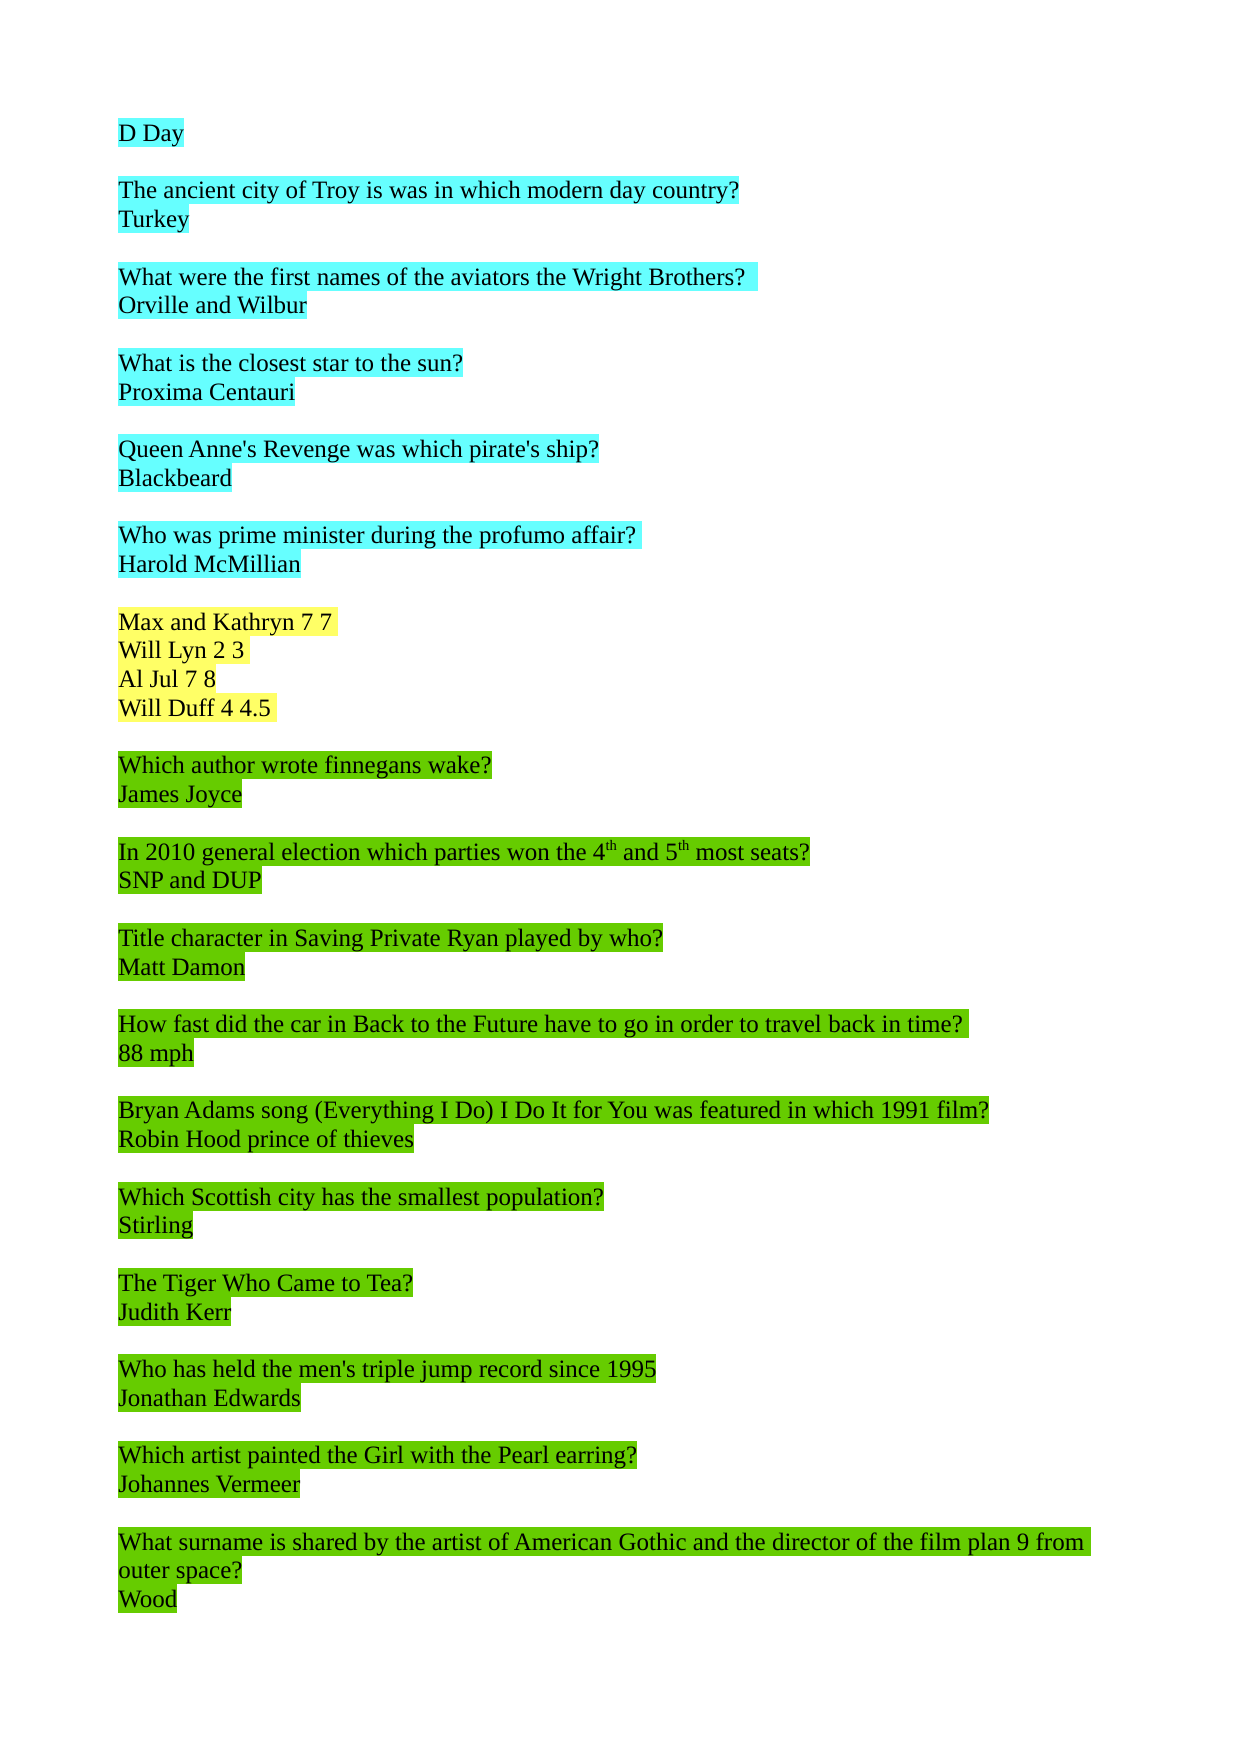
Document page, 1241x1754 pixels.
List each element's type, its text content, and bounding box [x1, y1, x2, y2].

text Who has held the men's triple jump record since 1995 [118, 1354, 1122, 1383]
text Proxima Centauri [118, 377, 1122, 406]
text In 2010 general election which parties won the 4th and 5th most seats? [118, 837, 1122, 866]
text Turkey [118, 204, 1122, 233]
text Who was prime minister during the profumo affair? [118, 521, 1122, 549]
text Johannes Vermeer [118, 1469, 1122, 1498]
text Bryan Adams song (Everything I Do) I Do It for You was featured in which 1991 film? [118, 1096, 1122, 1124]
text Robin Hood prince of thieves [118, 1124, 1122, 1153]
text The Tiger Who Came to Tea? [118, 1268, 1122, 1297]
text Jonathan Edwards [118, 1383, 1122, 1412]
text What surname is shared by the artist of American Gothic and the director of the film plan 9 from outer space? [118, 1527, 1122, 1584]
text Which Scottish city has the smallest population? [118, 1182, 1122, 1211]
text Which author wrote finnegans wake? [118, 751, 1122, 779]
text Max and Kathryn 7 7 [118, 607, 1122, 636]
text Queen Anne's Revenge was which pirate's ship? [118, 434, 1122, 463]
text Orville and Wilbur [118, 291, 1122, 319]
text Stirling [118, 1211, 1122, 1239]
text What were the first names of the aviators the Wright Brothers? [118, 262, 1122, 291]
text Will Lyn 2 3 [118, 636, 1122, 664]
text D Day [118, 118, 1122, 147]
text SNP and DUP [118, 866, 1122, 894]
text Judith Kerr [118, 1297, 1122, 1326]
text Al Jul 7 8 [118, 664, 1122, 693]
text How fast did the car in Back to the Future have to go in order to travel back in time? [118, 1009, 1122, 1038]
text What is the closest star to the sun? [118, 348, 1122, 377]
text Will Duff 4 4.5 [118, 693, 1122, 722]
text Title character in Saving Private Ryan played by who? [118, 923, 1122, 952]
text The ancient city of Troy is was in which modern day country? [118, 176, 1122, 204]
text Wood [118, 1584, 1122, 1613]
text Which artist painted the Girl with the Pearl earring? [118, 1441, 1122, 1469]
text 88 mph [118, 1038, 1122, 1067]
text James Joyce [118, 779, 1122, 808]
text Harold McMillian [118, 549, 1122, 578]
text Matt Damon [118, 952, 1122, 981]
text Blackbeard [118, 463, 1122, 492]
